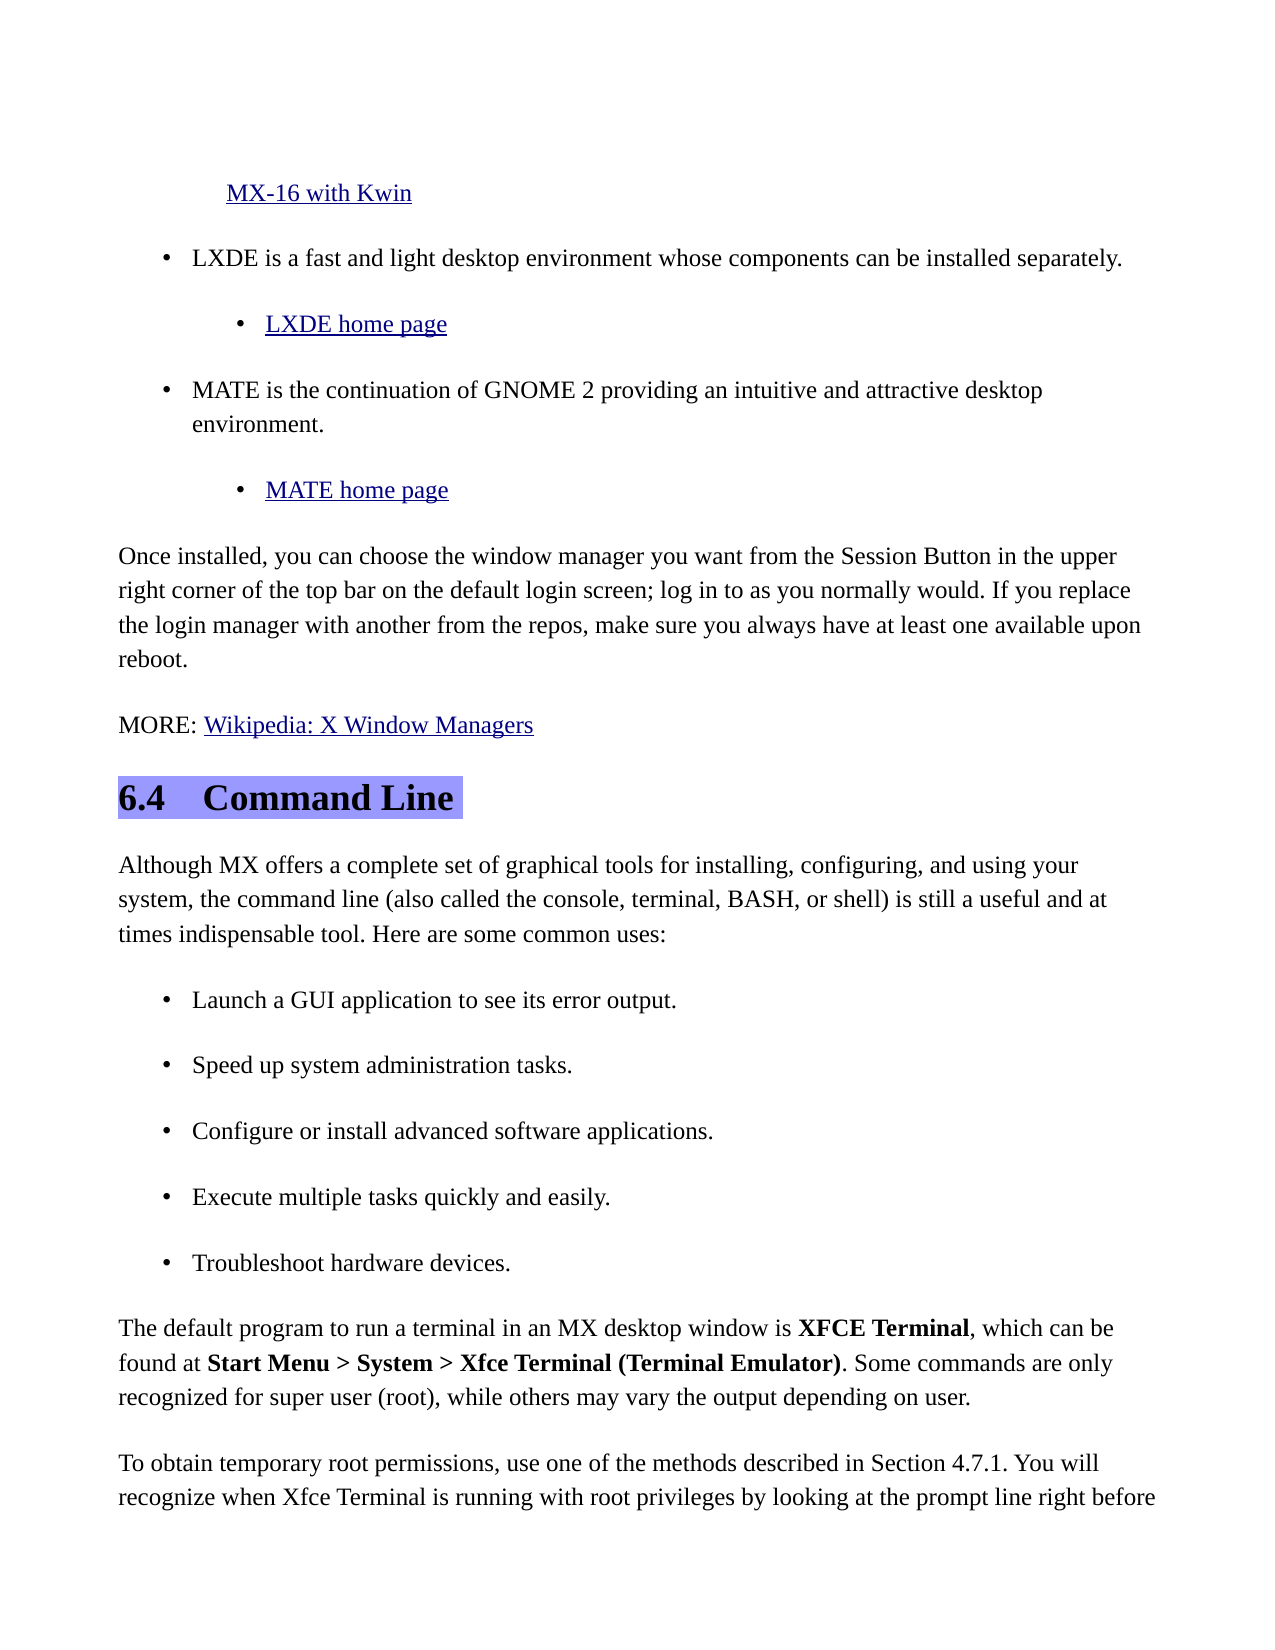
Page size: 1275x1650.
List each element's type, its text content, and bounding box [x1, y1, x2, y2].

list Execute multiple tasks quickly and easily. [162, 1182, 1157, 1211]
list Troubleshoot hardware devices. [162, 1248, 1157, 1276]
list Speed up system administration tasks. [162, 1050, 1157, 1079]
list MATE is the continuation of GNOME 2 providing an intuitive and attractive desktop environment. [162, 375, 1157, 438]
text Once installed, you can choose the window manager you want from the Session Button in the upper right corner of the top bar on the default login screen; log in to as you normally would. If you replace the login manager with another from the repos, make sure you always have at least one available upon reboot. [118, 541, 1157, 673]
text The default program to run a terminal in an MX desktop window is XFCE Terminal, which can be found at Start Menu > System > Xfce Terminal (Terminal Emulator). Some commands are only recognized for super user (root), while others may vary the output depending on user. [118, 1313, 1157, 1411]
text MX-16 with Kwin [118, 118, 1157, 206]
list LXDE is a fast and light desktop environment whose components can be installed separately. [162, 243, 1157, 272]
list Launch a GUI application to see its error output. [162, 985, 1157, 1013]
text To obtain temporary root permissions, use one of the methods described in Section 4.7.1. You will recognize when Xfce Terminal is running with root privileges by looking at the prompt line right before [118, 1448, 1157, 1511]
list MATE home page [236, 475, 1157, 504]
subtitle 6.4 Command Line [463, 776, 1157, 819]
text MORE: Wikipedia: X Window Managers [118, 710, 1157, 739]
list Configure or install advanced software applications. [162, 1116, 1157, 1145]
text Although MX offers a complete set of graphical tools for installing, configuring, and using your system, the command line (also called the console, terminal, BASH, or shell) is still a useful and at times indispensable tool. Here are some common uses: [118, 850, 1157, 948]
list LXDE home page [236, 309, 1157, 338]
